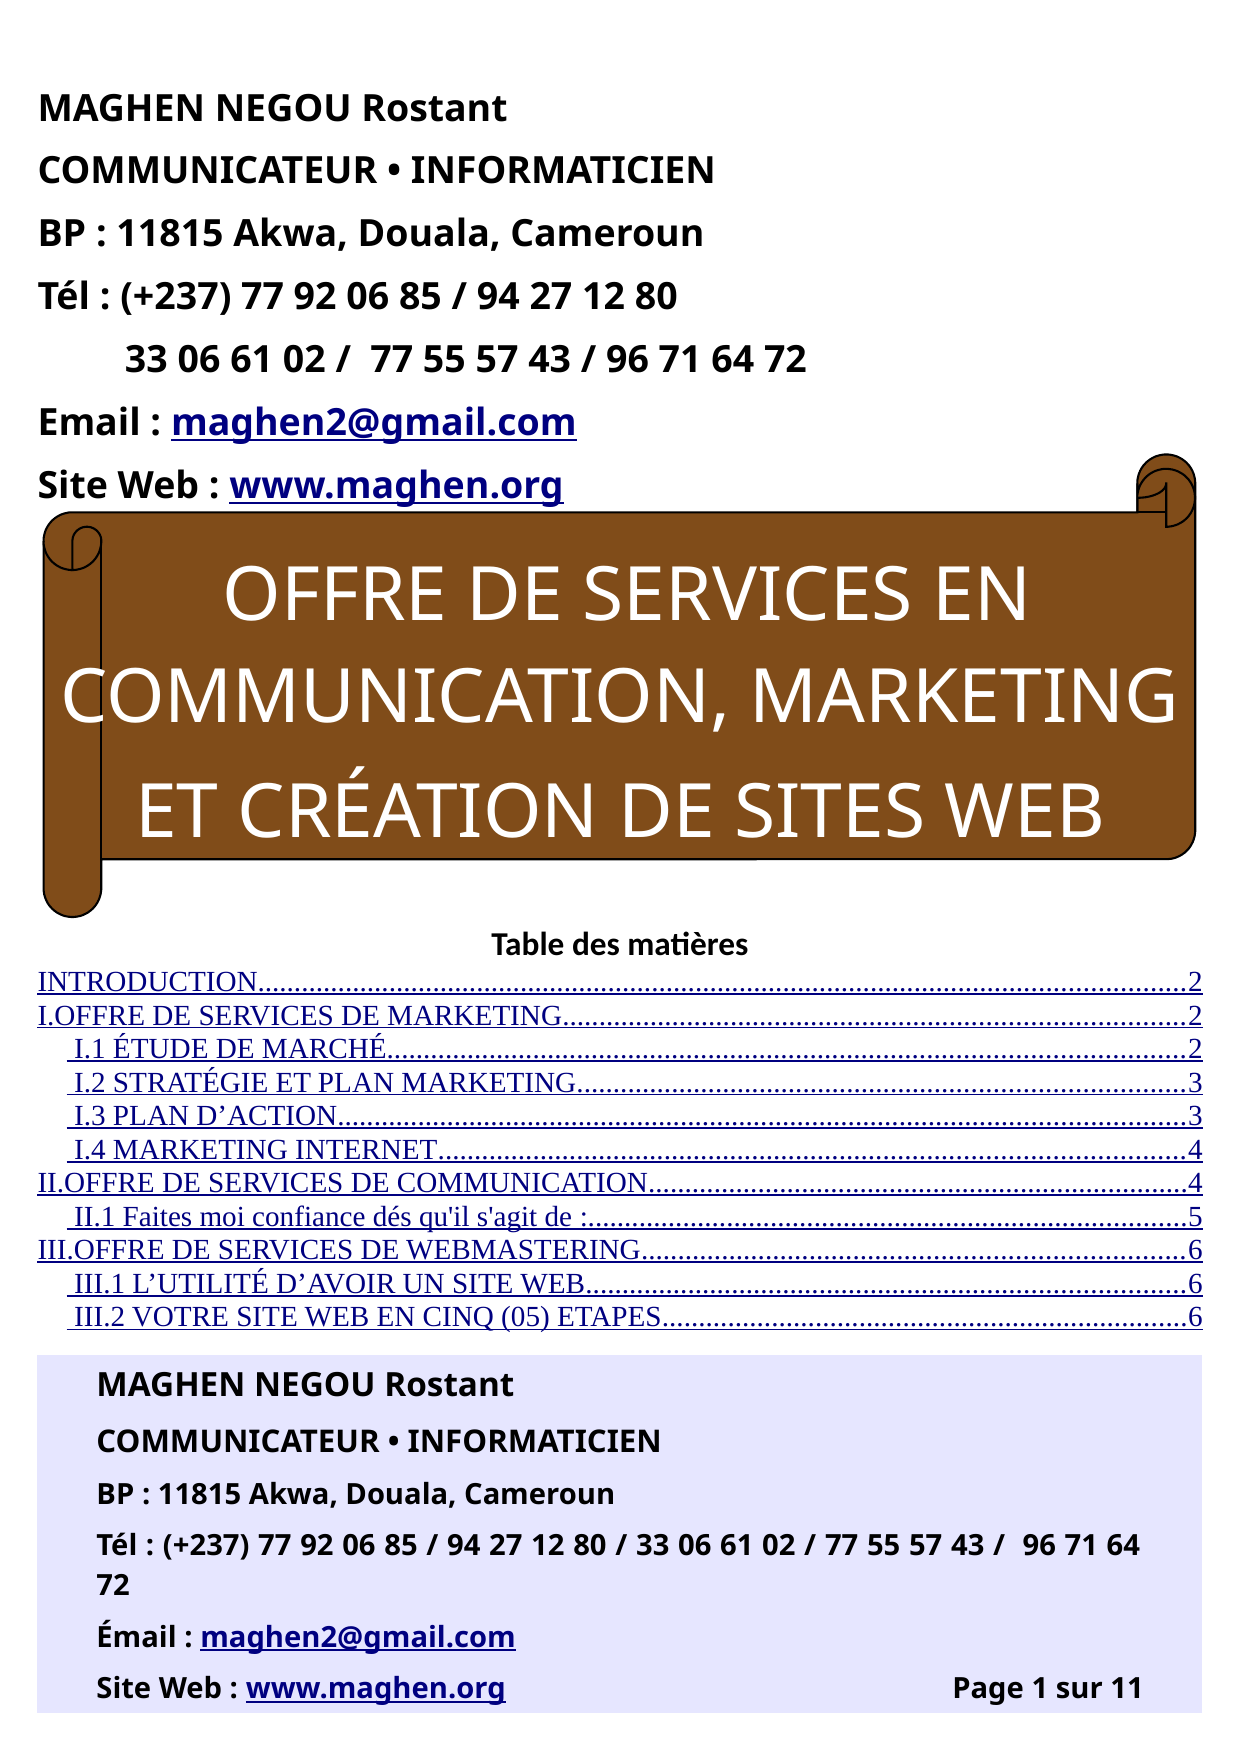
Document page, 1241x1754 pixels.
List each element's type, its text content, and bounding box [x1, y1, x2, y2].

text Tél : (+237) 77 92 06 85 / 94 27 12 80 [37, 270, 1202, 321]
text COMMUNICATEUR • INFORMATICIEN [37, 144, 1202, 195]
text Site Web : www.maghen.org [37, 458, 1148, 509]
subtitle Table des matières [37, 923, 1202, 964]
text I.2 STRATÉGIE ET PLAN MARKETING 3 [67, 1065, 1202, 1094]
text INTRODUCTION 2 [37, 964, 1202, 993]
text I.4 MARKETING INTERNET 4 [67, 1132, 1202, 1161]
text II.OFFRE DE SERVICES DE COMMUNICATION 4 [37, 1165, 1202, 1194]
text Email : maghen2@gmail.com [37, 396, 1202, 447]
text BP : 11815 Akwa, Douala, Cameroun [37, 207, 1202, 258]
text MAGHEN NEGOU Rostant [37, 81, 1202, 132]
text I.1 ÉTUDE DE MARCHÉ 2 [67, 1031, 1202, 1060]
text I.OFFRE DE SERVICES DE MARKETING 2 [37, 998, 1202, 1027]
text III.1 L’UTILITÉ D’AVOIR UN SITE WEB 6 [67, 1266, 1202, 1295]
text III.2 VOTRE SITE WEB EN CINQ (05) ETAPES 6 [67, 1299, 1202, 1329]
text III.OFFRE DE SERVICES DE WEBMASTERING 6 [37, 1232, 1202, 1261]
text II.1 Faites moi confiance dés qu'il s'agit de : 5 [67, 1199, 1202, 1228]
text [1184, 458, 1202, 509]
text 33 06 61 02 / 77 55 57 43 / 96 71 64 72 [37, 333, 1202, 384]
text I.3 PLAN D’ACTION 3 [67, 1098, 1202, 1127]
